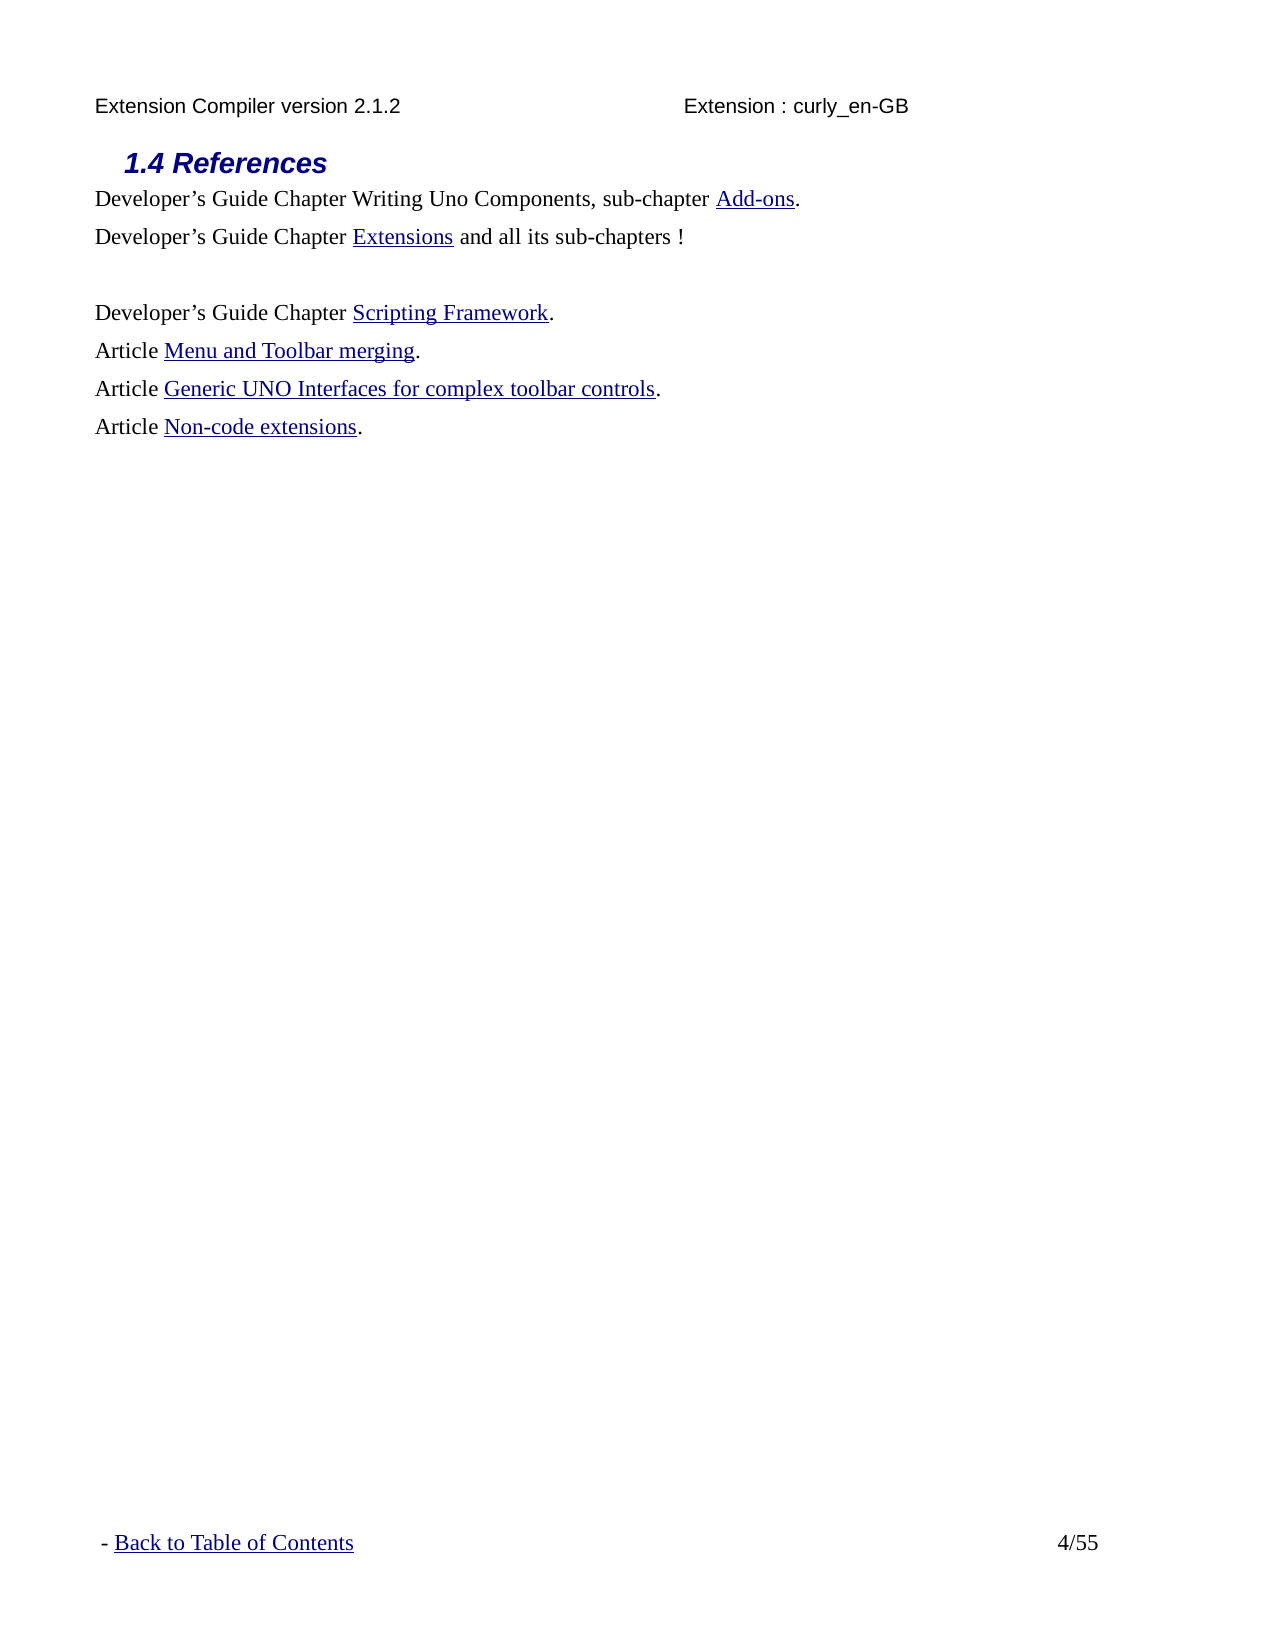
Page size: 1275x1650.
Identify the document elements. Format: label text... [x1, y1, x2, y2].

subtitle References [124, 147, 1181, 180]
text Developer’s Guide Chapter Writing Uno Components, sub-chapter Add-ons. [94, 186, 1181, 211]
text Article Non-code extensions. [94, 414, 1181, 439]
text Developer’s Guide Chapter Extensions and all its sub-chapters ! [94, 224, 1181, 249]
text Article Menu and Toolbar merging. [94, 338, 1181, 363]
text Developer’s Guide Chapter Scripting Framework. [94, 300, 1181, 326]
text Article Generic UNO Interfaces for complex toolbar controls. [94, 376, 1181, 402]
